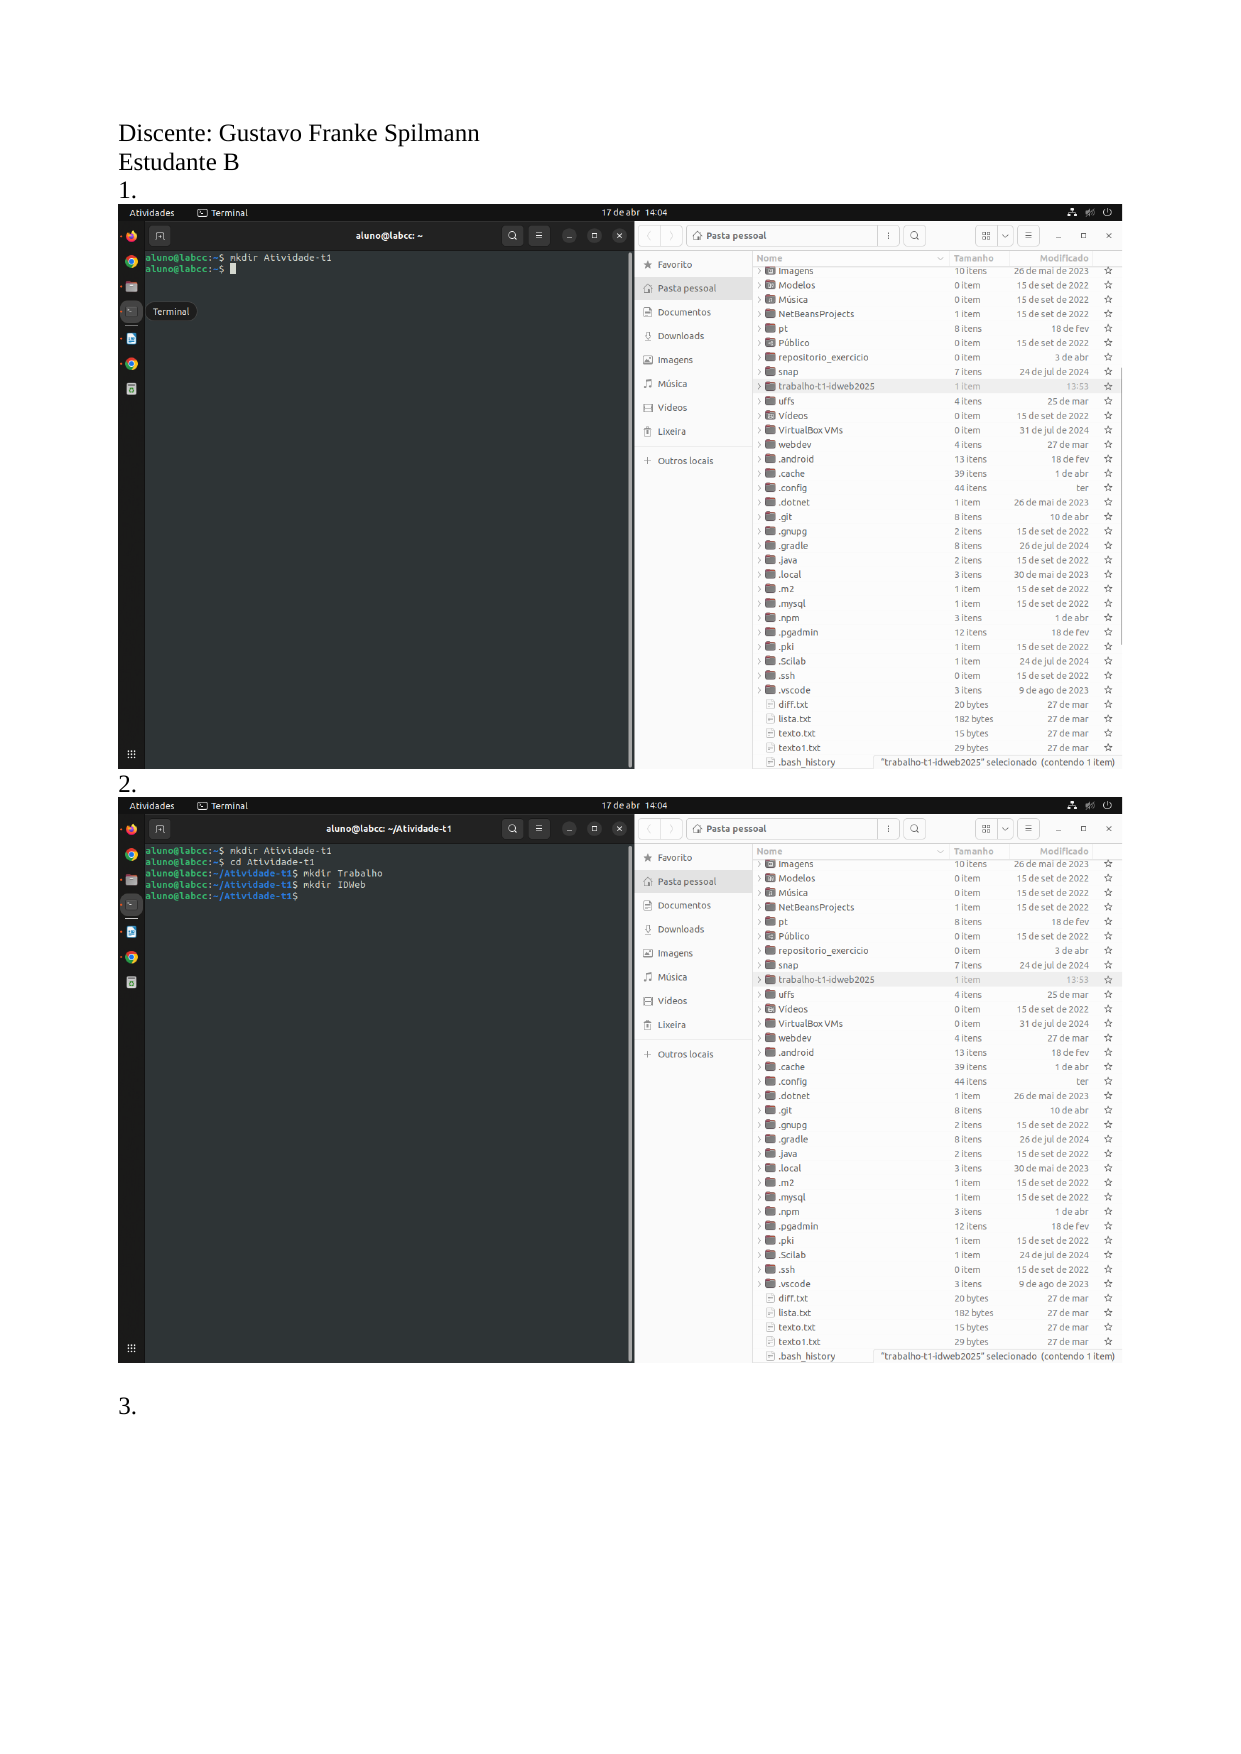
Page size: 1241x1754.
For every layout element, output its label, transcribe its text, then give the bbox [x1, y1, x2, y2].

text 2. [118, 769, 1122, 797]
text 1. [118, 176, 1122, 204]
picture [118, 204, 1123, 769]
text 3. [118, 1391, 1122, 1420]
text Discente: Gustavo Franke Spilmann [118, 118, 1122, 147]
picture [118, 797, 1123, 1363]
text Estudante B [118, 147, 1122, 176]
